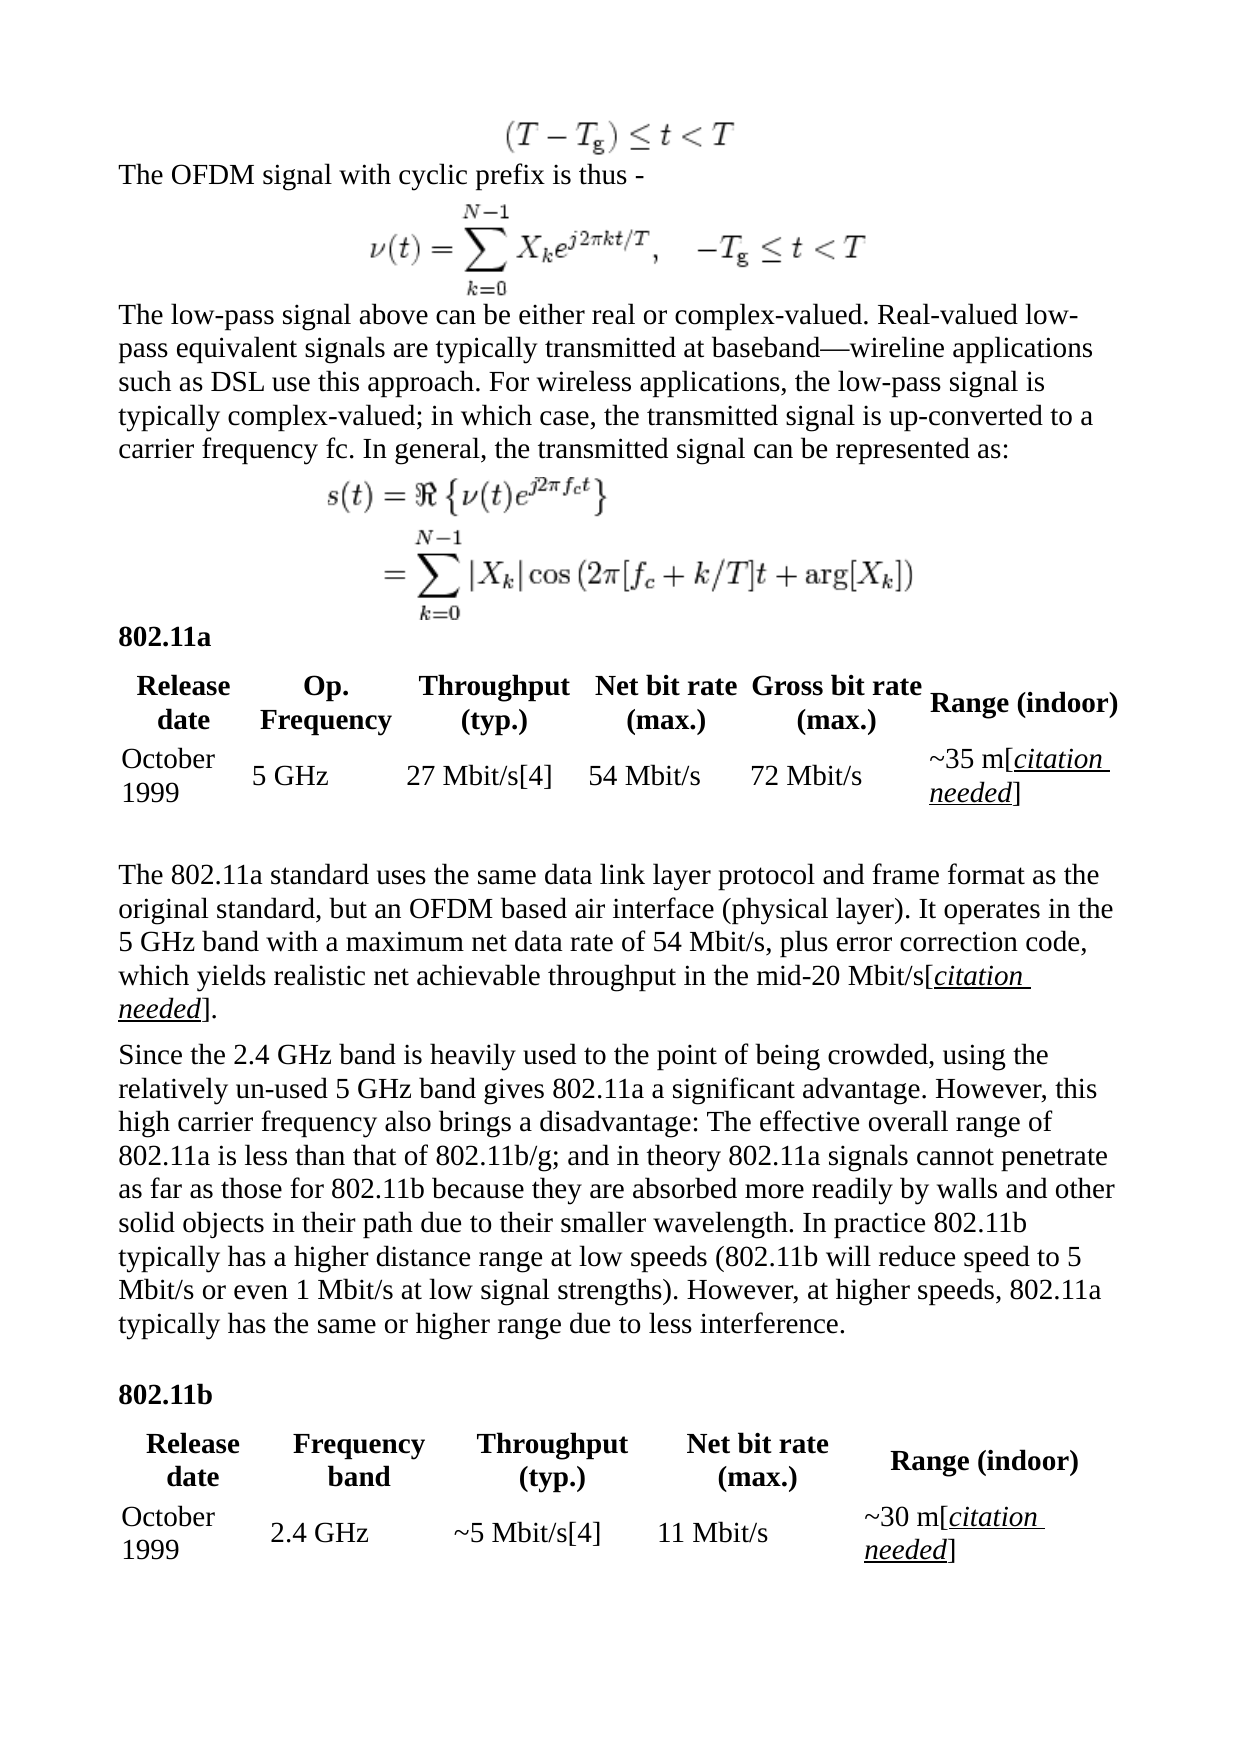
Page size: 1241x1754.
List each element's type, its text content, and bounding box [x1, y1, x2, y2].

table_header Release date [118, 665, 249, 738]
table_cell ~35 m[citation needed] [926, 738, 1122, 811]
picture [501, 118, 739, 158]
table_cell 5 GHz [249, 738, 403, 811]
subtitle 802.11b [118, 1377, 1122, 1410]
table_cell 54 Mbit/s [585, 738, 747, 811]
table_cell October 1999 [118, 1496, 267, 1569]
text The OFDM signal with cyclic prefix is thus - [118, 118, 1122, 191]
table_cell 72 Mbit/s [747, 738, 926, 811]
table_cell October 1999 [118, 738, 249, 811]
subtitle 802.11a [118, 502, 1122, 653]
text The 802.11a standard uses the same data link layer protocol and frame format as the original standard, but an OFDM based air interface (physical layer). It operates in the 5 GHz band with a maximum net data rate of 54 Mbit/s, plus error correction code, which yields realistic net achievable throughput in the mid-20 Mbit/s[citation needed]. [118, 857, 1122, 1025]
table_header Gross bit rate (max.) [747, 665, 926, 738]
text Since the 2.4 GHz band is heavily used to the point of being crowded, using the relatively un-used 5 GHz band gives 802.11a a significant advantage. However, this high carrier frequency also brings a disadvantage: The effective overall range of 802.11a is less than that of 802.11b/g; and in theory 802.11a signals cannot penetrate as far as those for 802.11b because they are absorbed more readily by walls and other solid objects in their path due to their smaller wavelength. In practice 802.11b typically has a higher distance range at low speeds (802.11b will reduce speed to 5 Mbit/s or even 1 Mbit/s at low signal strengths). However, at higher speeds, 802.11a typically has the same or higher range due to less interference. [118, 1037, 1122, 1339]
table_cell ~5 Mbit/s[4] [451, 1496, 654, 1569]
table_cell 27 Mbit/s[4] [403, 738, 585, 811]
table_header Range (indoor) [926, 665, 1122, 738]
table_cell 2.4 GHz [267, 1496, 451, 1569]
table_header Throughput (typ.) [403, 665, 585, 738]
table_cell 11 Mbit/s [654, 1496, 861, 1569]
picture [327, 477, 913, 620]
table_header Op. Frequency [249, 665, 403, 738]
text The low-pass signal above can be either real or complex-valued. Real-valued low-pass equivalent signals are typically transmitted at baseband—wireline applications such as DSL use this approach. For wireless applications, the low-pass signal is typically complex-valued; in which case, the transmitted signal is up-converted to a carrier frequency fc. In general, the transmitted signal can be represented as: [118, 203, 1122, 465]
table_header Throughput (typ.) [451, 1423, 654, 1496]
table_cell ~30 m[citation needed] [861, 1496, 1108, 1569]
table_header Net bit rate (max.) [585, 665, 747, 738]
table_header Release date [118, 1423, 267, 1496]
table_header Range (indoor) [861, 1423, 1108, 1496]
table_header Net bit rate (max.) [654, 1423, 861, 1496]
table_header Frequency band [267, 1423, 451, 1496]
picture [368, 203, 872, 297]
